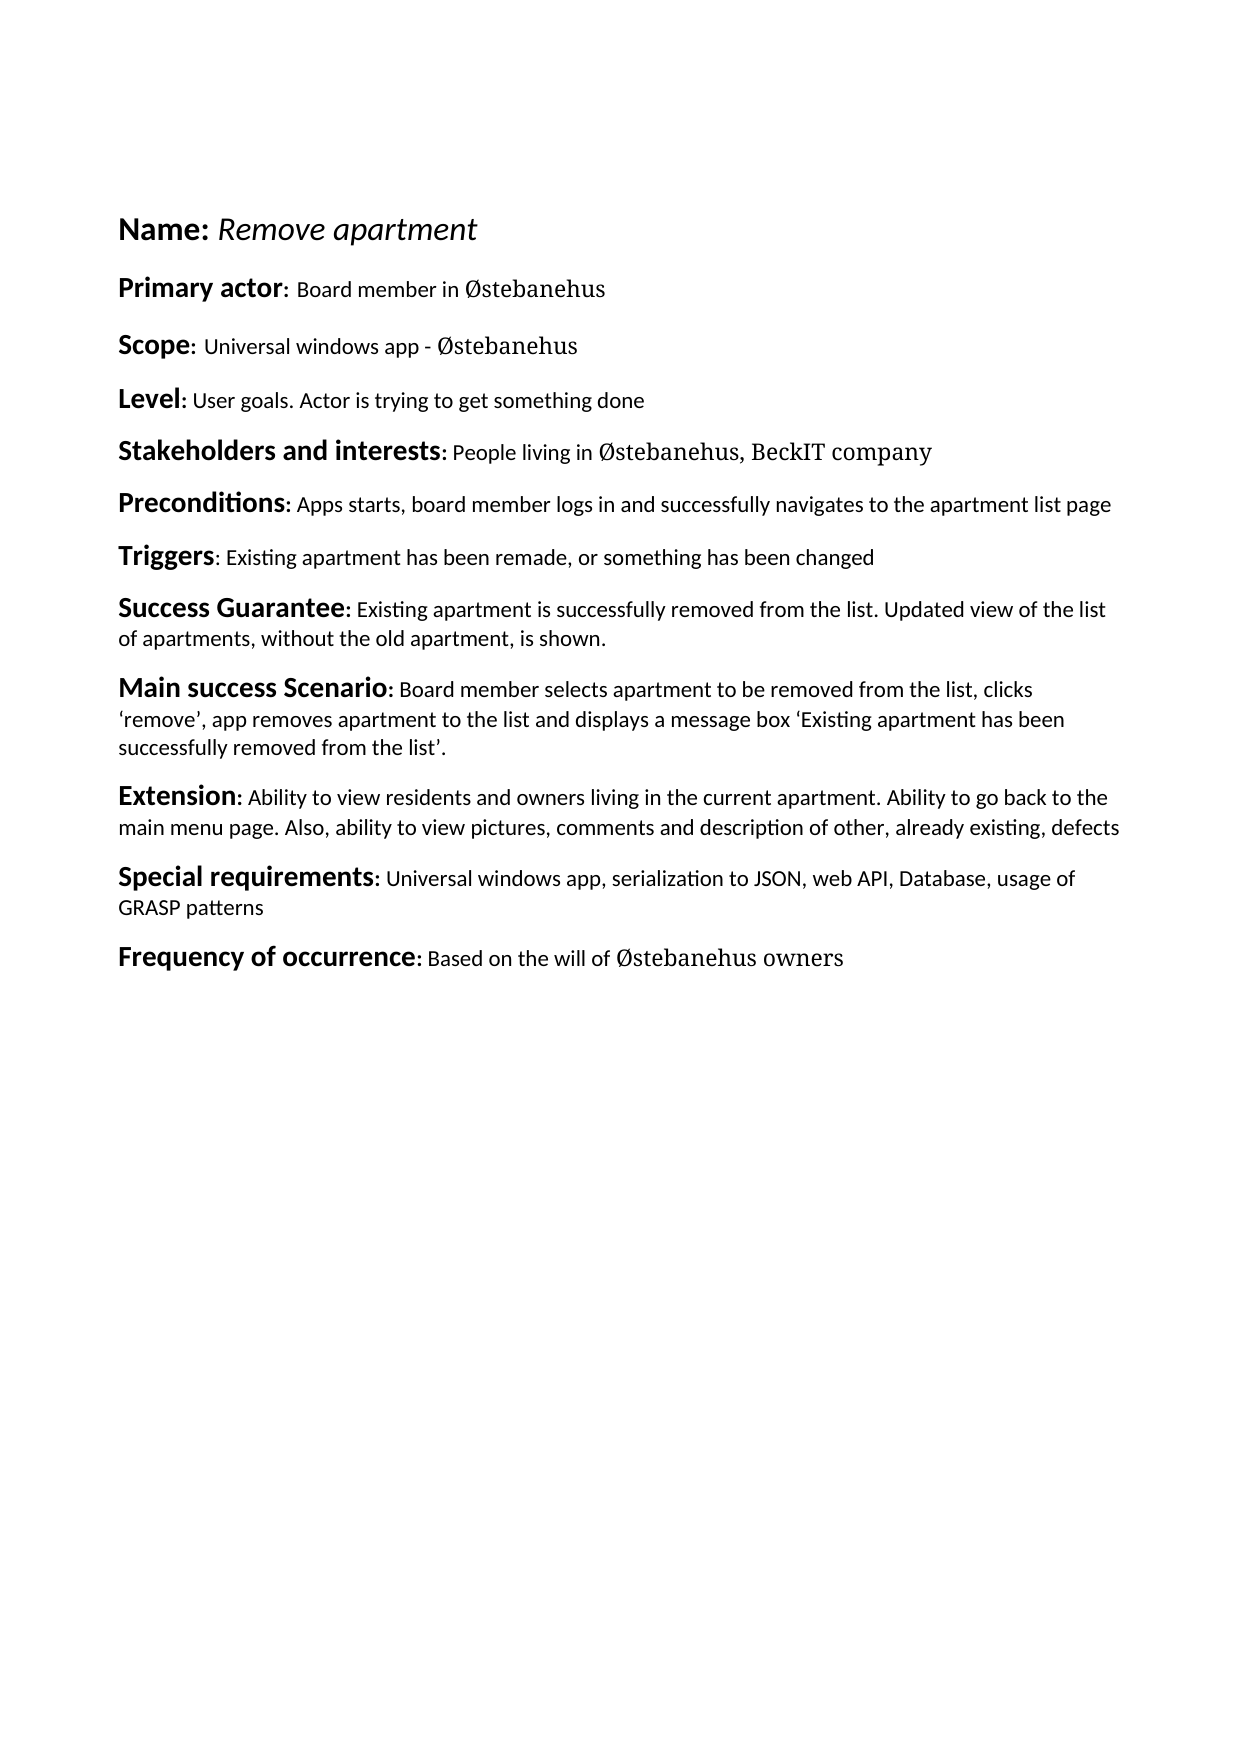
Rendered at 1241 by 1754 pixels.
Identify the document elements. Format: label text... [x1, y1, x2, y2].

text Preconditions: Apps starts, board member logs in and successfully navigates to the apartment list page [118, 484, 1122, 520]
text Scope: Universal windows app - Østebanehus [118, 322, 1122, 363]
text Triggers: Existing apartment has been remade, or something has been changed [118, 537, 1122, 572]
text Special requirements: Universal windows app, serialization to JSON, web API, Database, usage of GRASP patterns [118, 858, 1122, 921]
text Name: Remove apartment [118, 207, 1122, 248]
text Success Guarantee: Existing apartment is successfully removed from the list. Updated view of the list of apartments, without the old apartment, is shown. [118, 589, 1122, 652]
text Primary actor: Board member in Østebanehus [118, 265, 1122, 306]
text Stakeholders and interests: People living in Østebanehus, BeckIT company [118, 432, 1122, 468]
text Level: User goals. Actor is trying to get something done [118, 380, 1122, 415]
text Frequency of occurrence: Based on the will of Østebanehus owners [118, 938, 1122, 974]
text Extension: Ability to view residents and owners living in the current apartment. Ability to go back to the main menu page. Also, ability to view pictures, comments and description of other, already existing, defects [118, 777, 1122, 841]
text Main success Scenario: Board member selects apartment to be removed from the list, clicks ‘remove’, app removes apartment to the list and displays a message box ‘Existing apartment has been successfully removed from the list’. [118, 669, 1122, 761]
